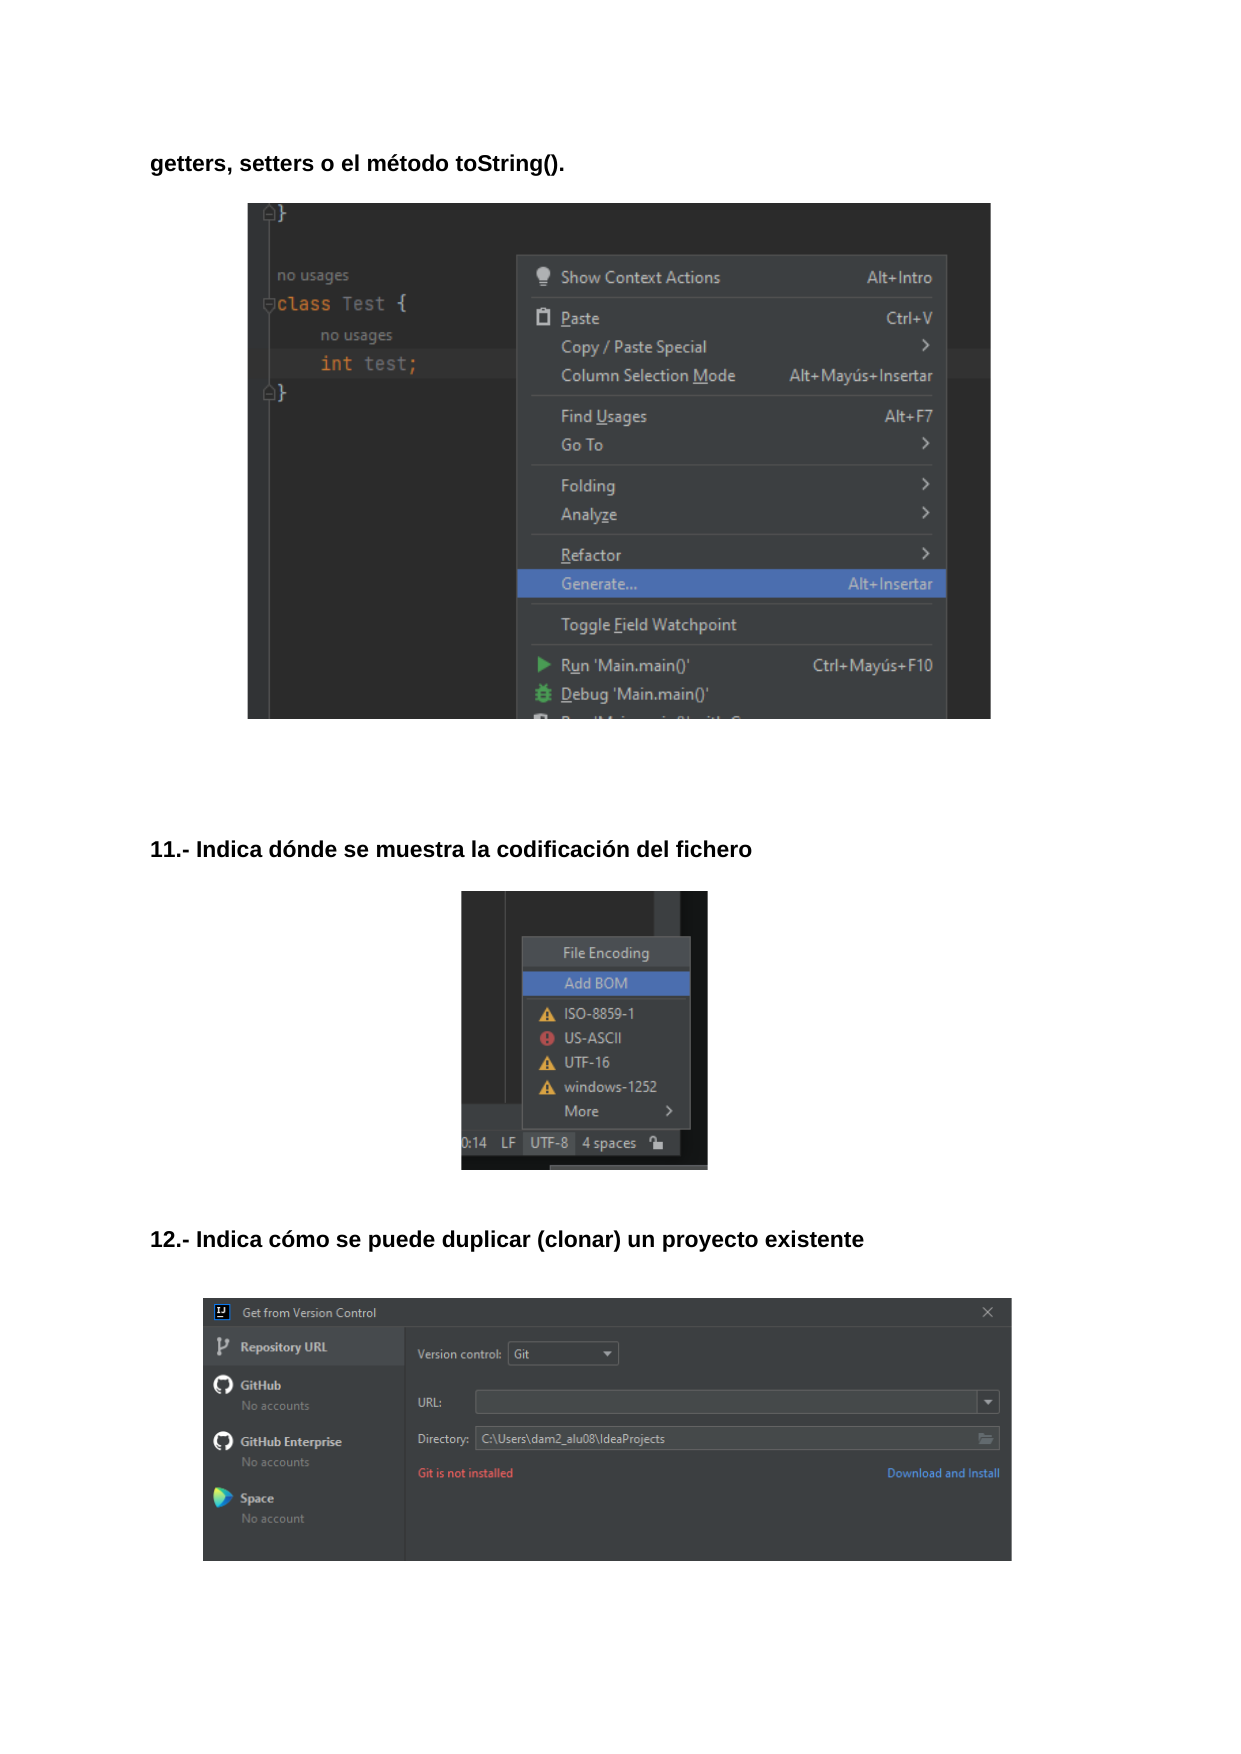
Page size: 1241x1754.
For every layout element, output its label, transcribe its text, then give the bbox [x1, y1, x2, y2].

text getters, setters o el método toString(). [150, 150, 1090, 176]
text 12.- Indica cómo se puede duplicar (clonar) un proyecto existente [150, 1226, 1090, 1253]
picture [247, 203, 991, 719]
picture [203, 1298, 1012, 1561]
picture [461, 891, 708, 1170]
text 11.- Indica dónde se muestra la codificación del fichero [150, 836, 1090, 862]
